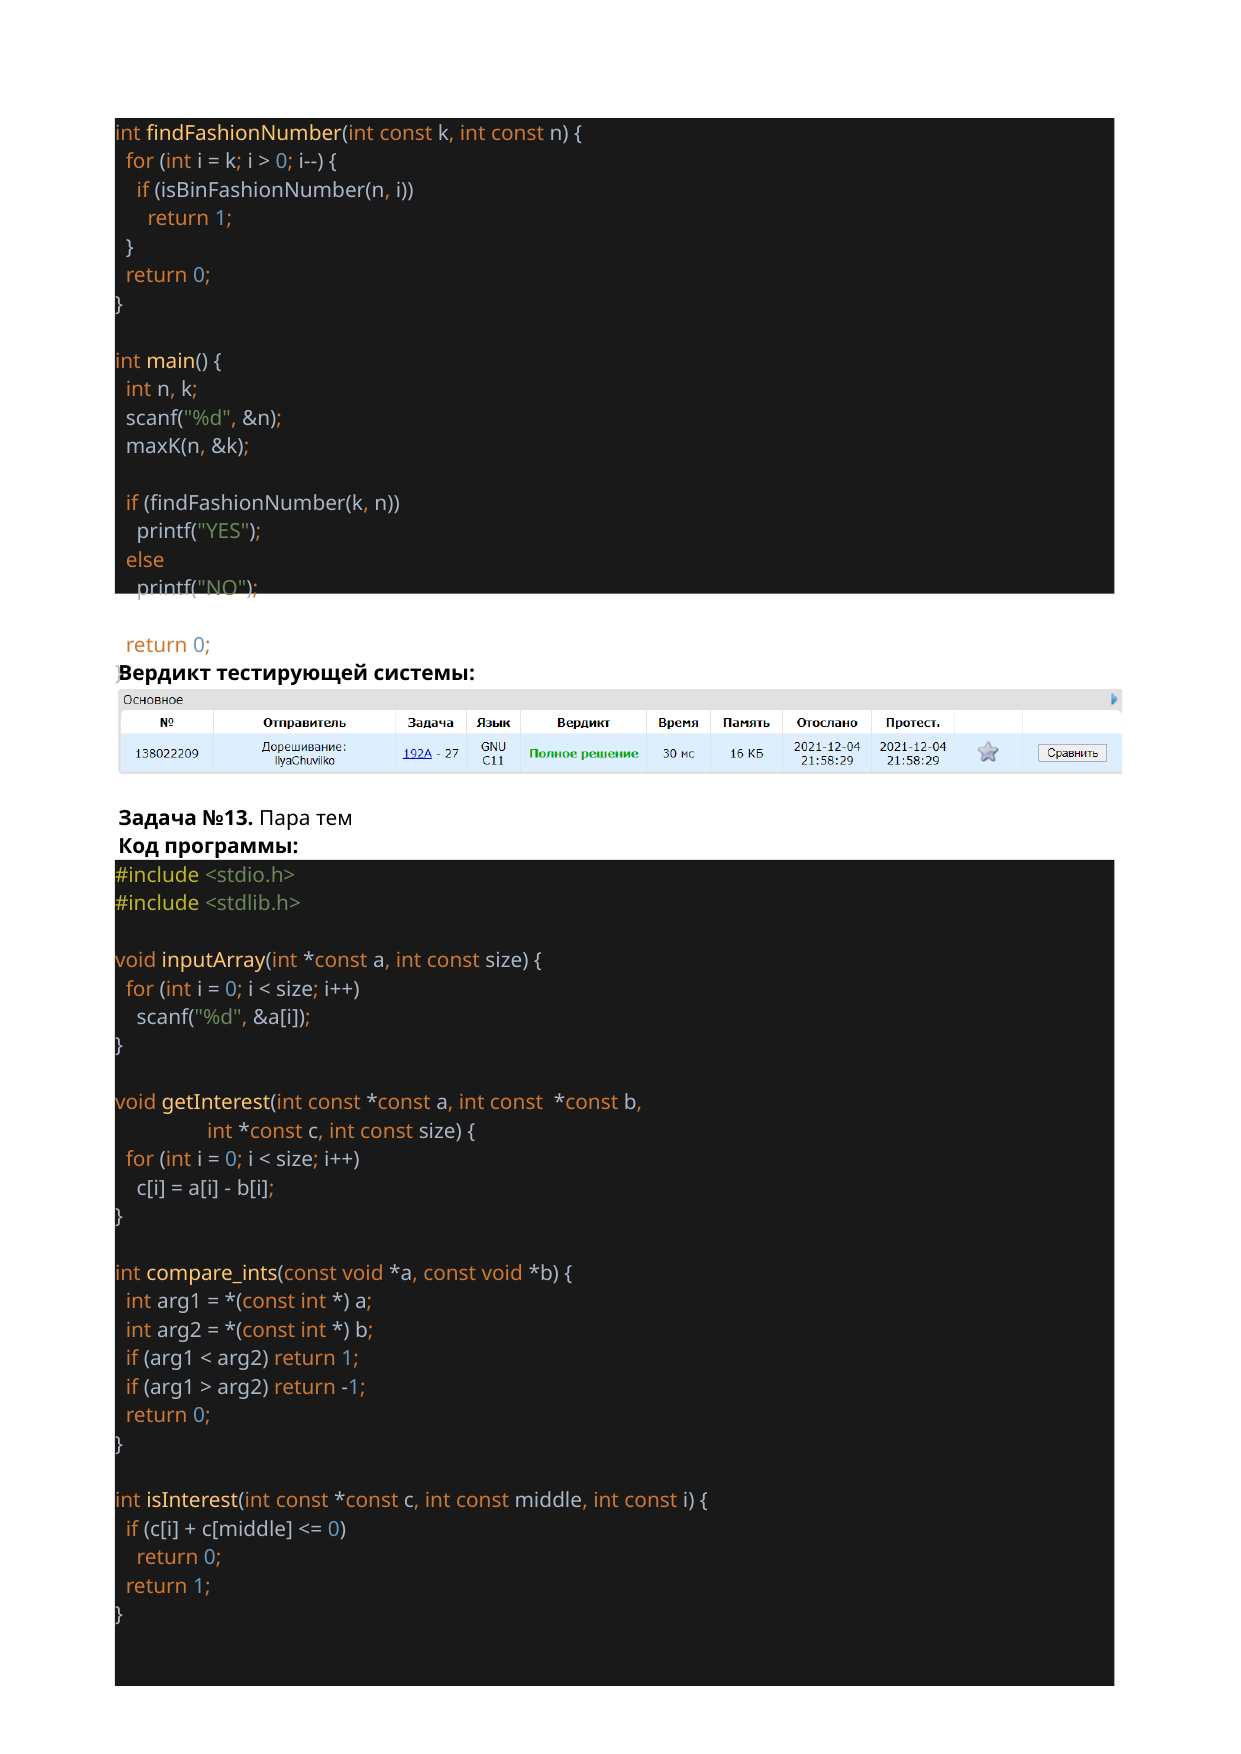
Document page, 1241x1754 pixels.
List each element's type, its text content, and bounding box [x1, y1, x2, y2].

text Вердикт тестирующей системы: [118, 658, 1122, 686]
text Задача №13. Пара тем [118, 803, 1122, 831]
picture [118, 686, 1123, 775]
text Код программы: [118, 831, 1122, 860]
